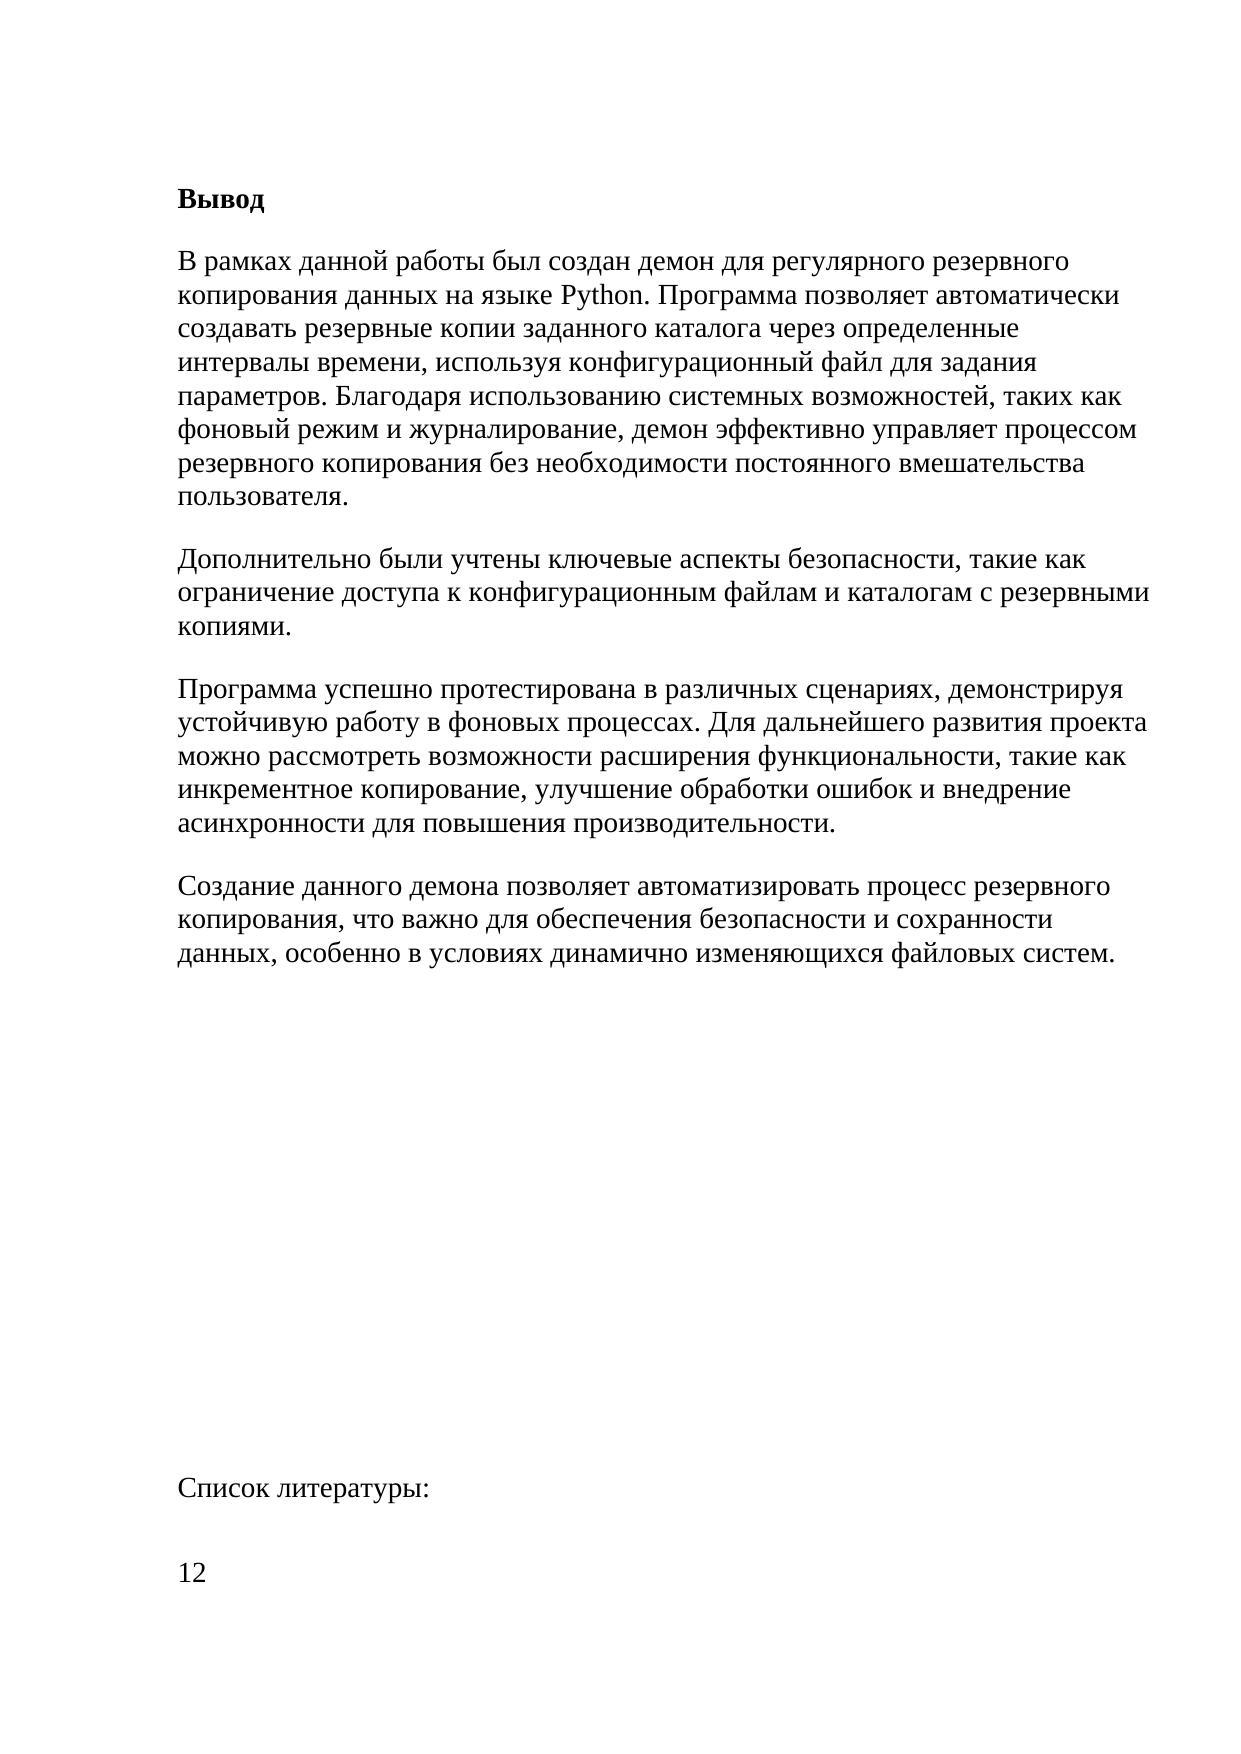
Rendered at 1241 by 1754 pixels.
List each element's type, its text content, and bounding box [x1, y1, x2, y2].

text Создание данного демона позволяет автоматизировать процесс резервного копирования, что важно для обеспечения безопасности и сохранности данных, особенно в условиях динамично изменяющихся файловых систем. [177, 868, 1152, 968]
subtitle Вывод [177, 181, 1152, 214]
text Дополнительно были учтены ключевые аспекты безопасности, такие как ограничение доступа к конфигурационным файлам и каталогам с резервными копиями. [177, 541, 1152, 642]
text Список литературы: [177, 1470, 1152, 1503]
text В рамках данной работы был создан демон для регулярного резервного копирования данных на языке Python. Программа позволяет автоматически создавать резервные копии заданного каталога через определенные интервалы времени, используя конфигурационный файл для задания параметров. Благодаря использованию системных возможностей, таких как фоновый режим и журналирование, демон эффективно управляет процессом резервного копирования без необходимости постоянного вмешательства пользователя. [177, 243, 1152, 512]
text Программа успешно протестирована в различных сценариях, демонстрируя устойчивую работу в фоновых процессах. Для дальнейшего развития проекта можно рассмотреть возможности расширения функциональности, такие как инкрементное копирование, улучшение обработки ошибок и внедрение асинхронности для повышения производительности. [177, 671, 1152, 838]
